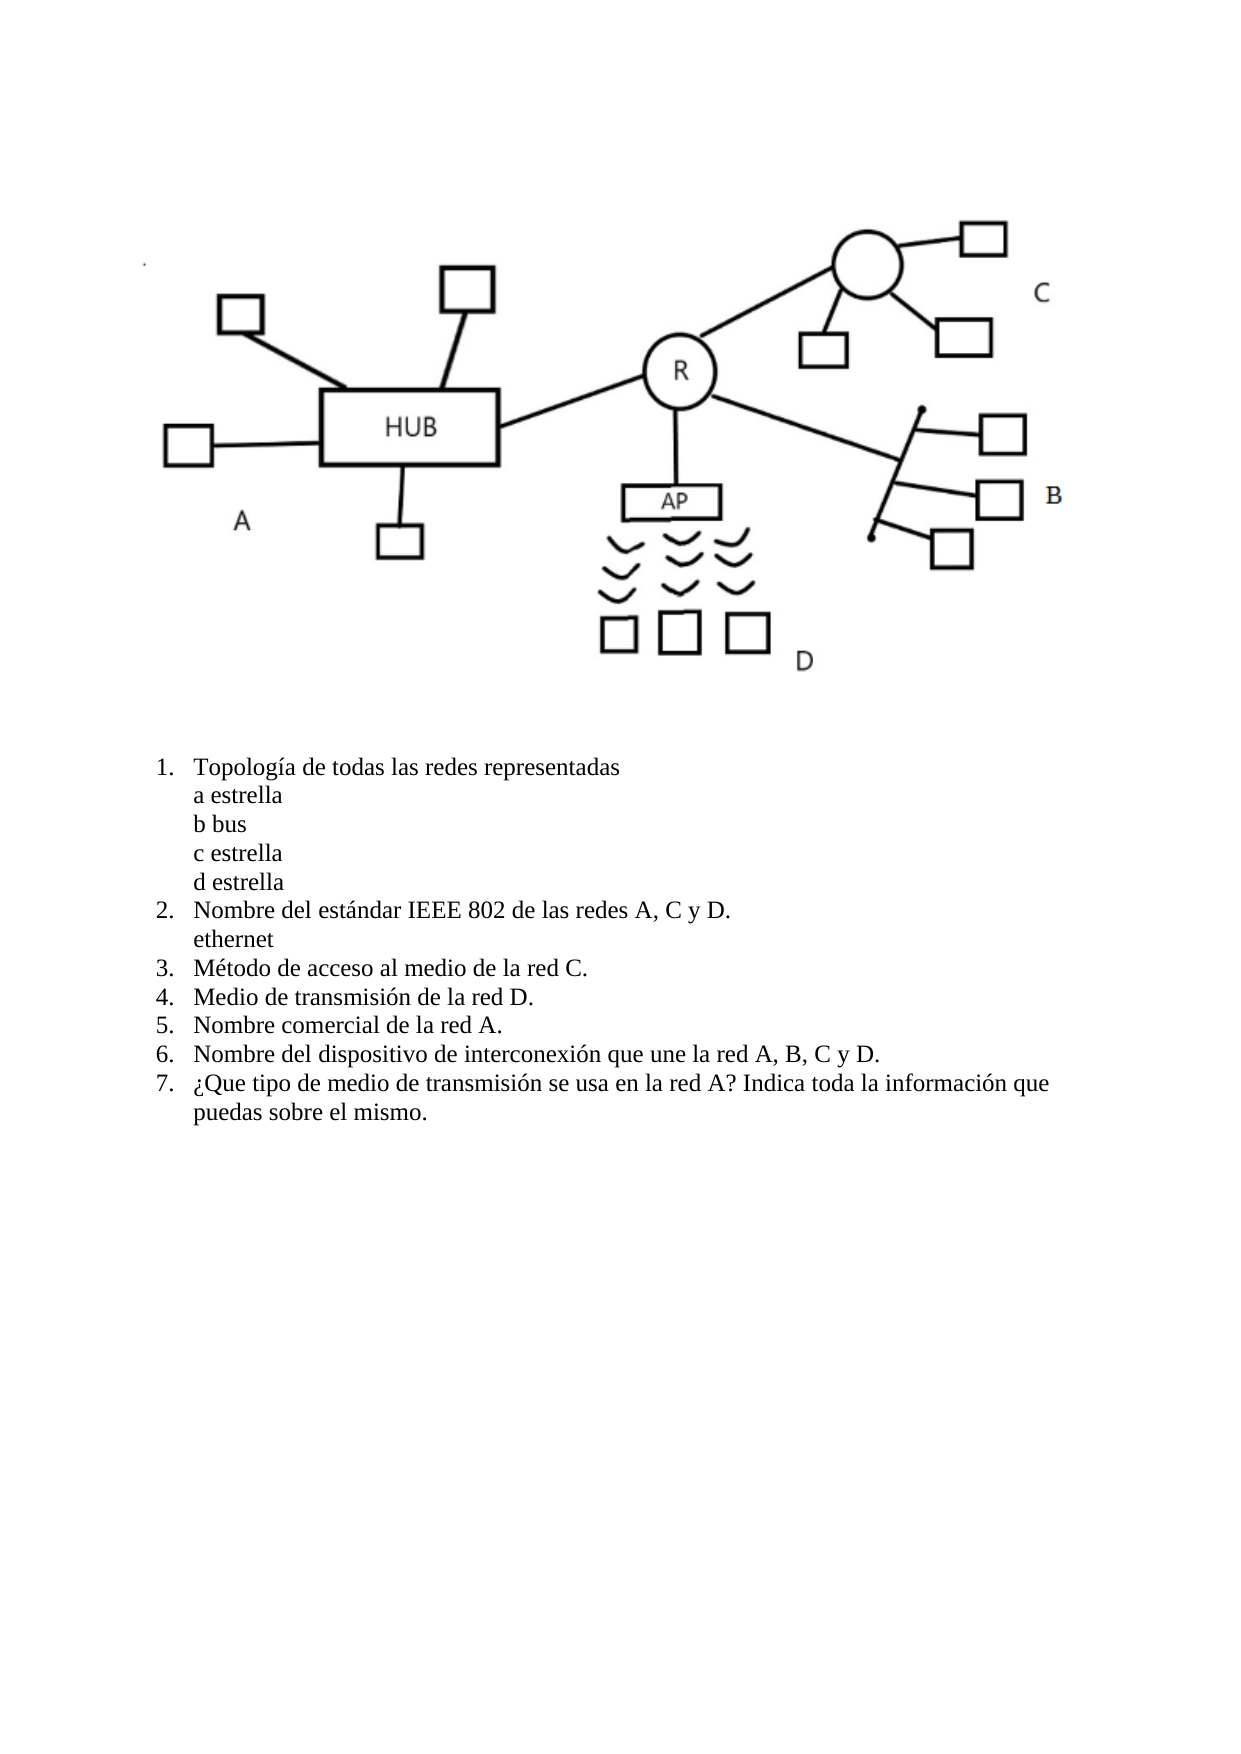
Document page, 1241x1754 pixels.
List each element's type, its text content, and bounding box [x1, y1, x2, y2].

list c estrella [156, 838, 1122, 867]
list d estrella [156, 867, 1122, 896]
list a estrella [156, 781, 1122, 809]
list Nombre comercial de la red A. [156, 1011, 1122, 1039]
list Nombre del dispositivo de interconexión que une la red A, B, C y D. [156, 1039, 1122, 1068]
list ethernet [156, 924, 1122, 953]
picture [133, 175, 1107, 695]
list Medio de transmisión de la red D. [156, 982, 1122, 1011]
list Nombre del estándar IEEE 802 de las redes A, C y D. [156, 896, 1122, 924]
list Método de acceso al medio de la red C. [156, 953, 1122, 982]
list Topología de todas las redes representadas [156, 752, 1122, 781]
list ¿Que tipo de medio de transmisión se usa en la red A? Indica toda la información que puedas sobre el mismo. [156, 1068, 1122, 1126]
list b bus [156, 809, 1122, 838]
